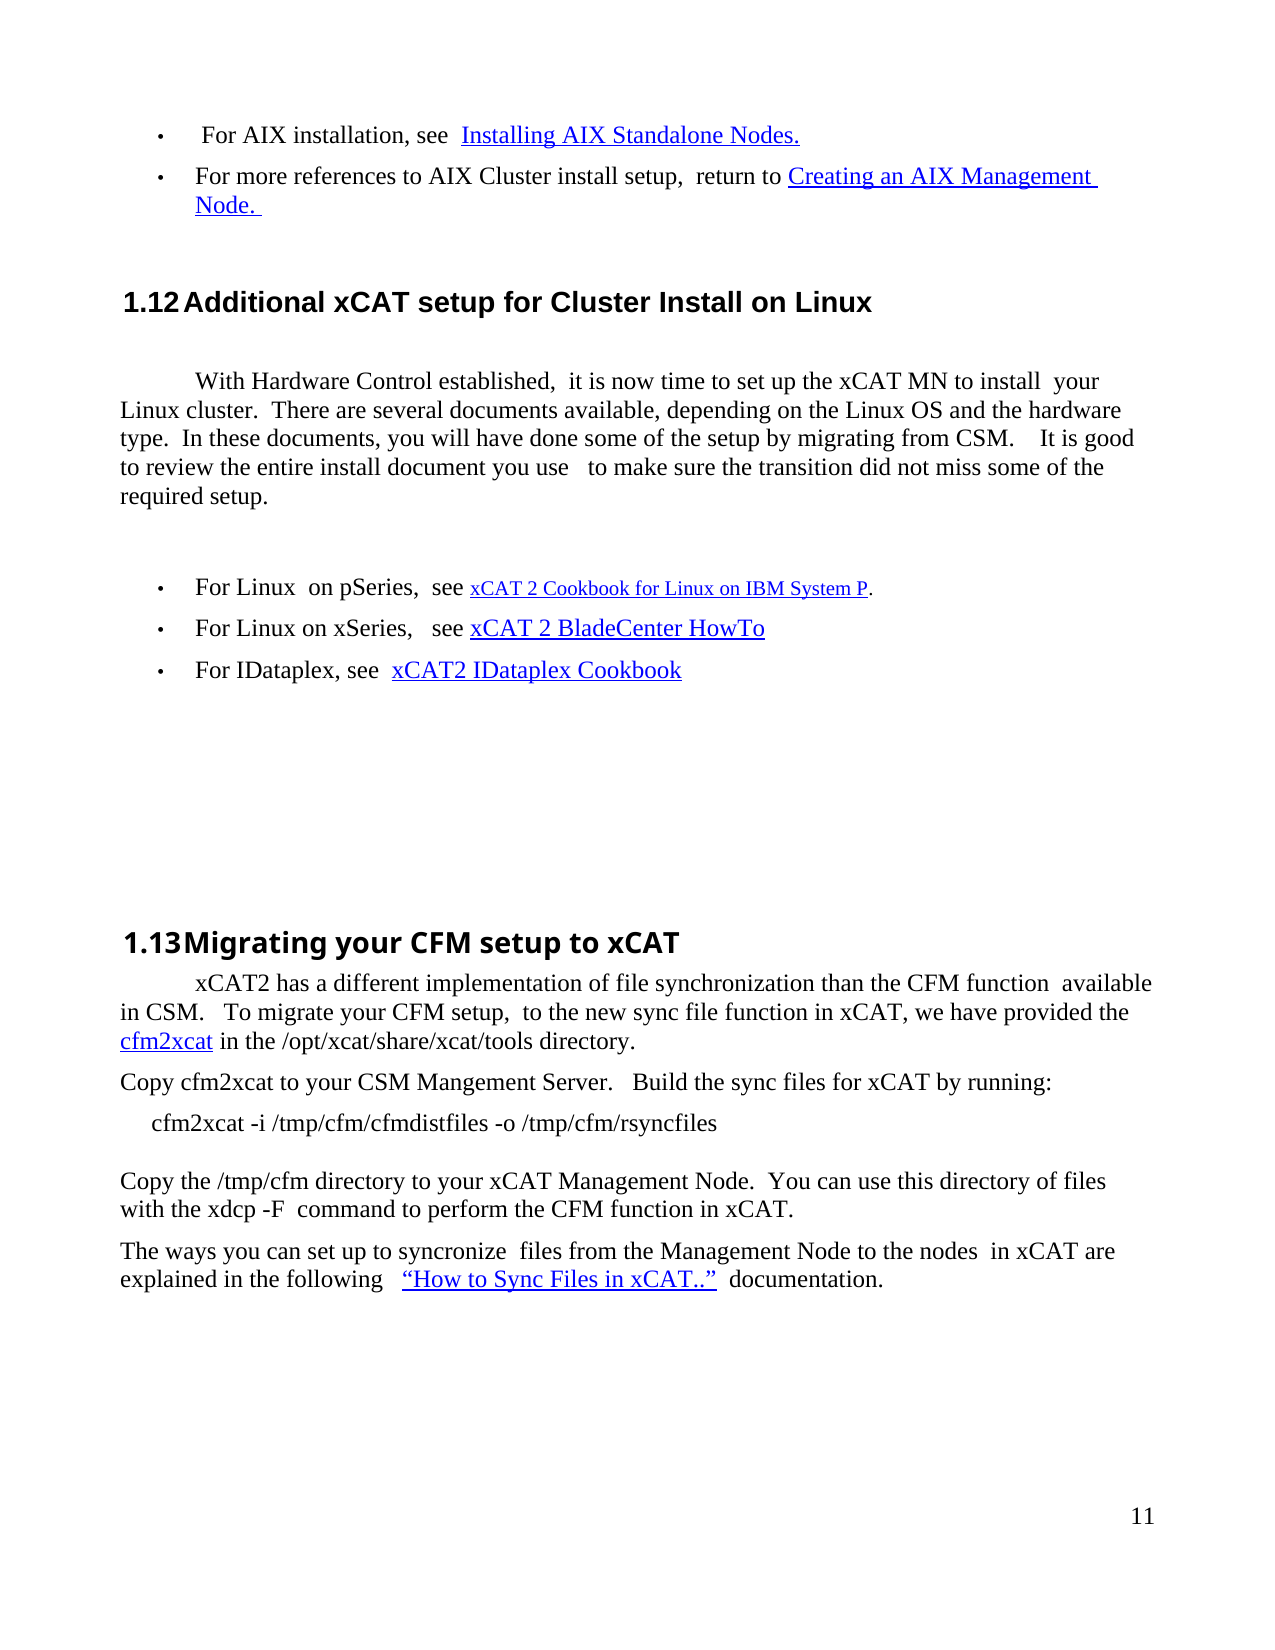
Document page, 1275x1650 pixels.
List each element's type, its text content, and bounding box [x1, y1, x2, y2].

list For Linux on pSeries, see xCAT 2 Cookbook for Linux on IBM System P. [157, 572, 1155, 601]
list For more references to AIX Cluster install setup, return to Creating an AIX Management Node. [157, 161, 1155, 219]
subtitle Migrating your CFM setup to xCAT [123, 922, 1155, 962]
list For IDataplex, see xCAT2 IDataplex Cookbook [157, 655, 1155, 683]
text Copy the /tmp/cfm directory to your xCAT Management Node. You can use this directory of files with the xdcp -F command to perform the CFM function in xCAT. [120, 1166, 1155, 1223]
text xCAT2 has a different implementation of file synchronization than the CFM function available in CSM. To migrate your CFM setup, to the new sync file function in xCAT, we have provided the cfm2xcat in the /opt/xcat/share/xcat/tools directory. [120, 968, 1155, 1054]
text cfm2xcat -i /tmp/cfm/cfmdistfiles -o /tmp/cfm/rsyncfiles [120, 1108, 1155, 1137]
text Copy cfm2xcat to your CSM Mangement Server. Build the sync files for xCAT by running: [120, 1067, 1155, 1096]
text The ways you can set up to syncronize files from the Management Node to the nodes in xCAT are explained in the following “How to Sync Files in xCAT..” documentation. [120, 1236, 1155, 1293]
subtitle Additional xCAT setup for Cluster Install on Linux [123, 285, 1155, 318]
list For Linux on xSeries, see xCAT 2 BladeCenter HowTo [157, 613, 1155, 642]
text With Hardware Control established, it is now time to set up the xCAT MN to install your Linux cluster. There are several documents available, depending on the Linux OS and the hardware type. In these documents, you will have done some of the setup by migrating from CSM. It is good to review the entire install document you use to make sure the transition did not miss some of the required setup. [120, 366, 1155, 510]
list For AIX installation, see Installing AIX Standalone Nodes. [157, 120, 1155, 149]
